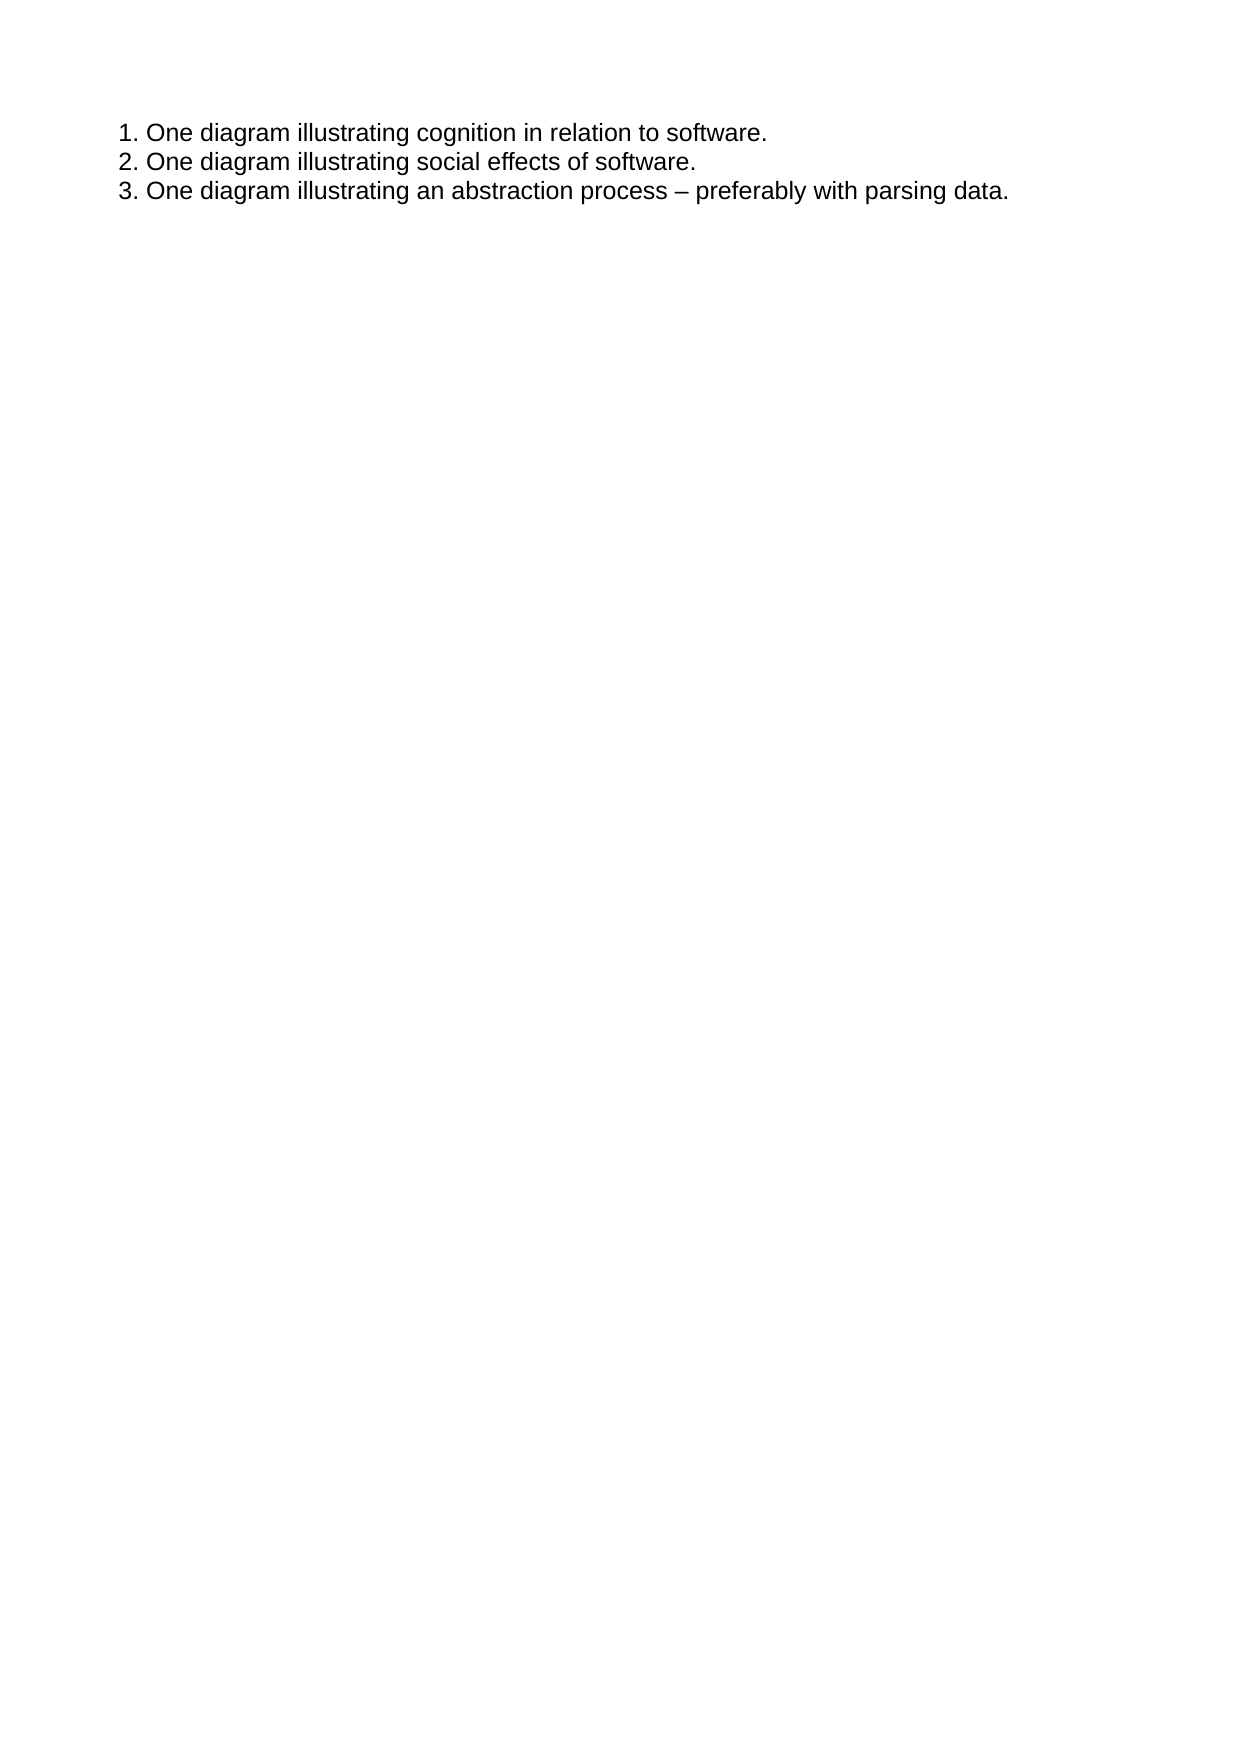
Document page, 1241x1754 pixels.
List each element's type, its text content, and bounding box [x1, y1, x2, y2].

text 3. One diagram illustrating an abstraction process – preferably with parsing data. [118, 176, 1122, 204]
text 2. One diagram illustrating social effects of software. [118, 147, 1122, 176]
text 1. One diagram illustrating cognition in relation to software. [118, 118, 1122, 147]
